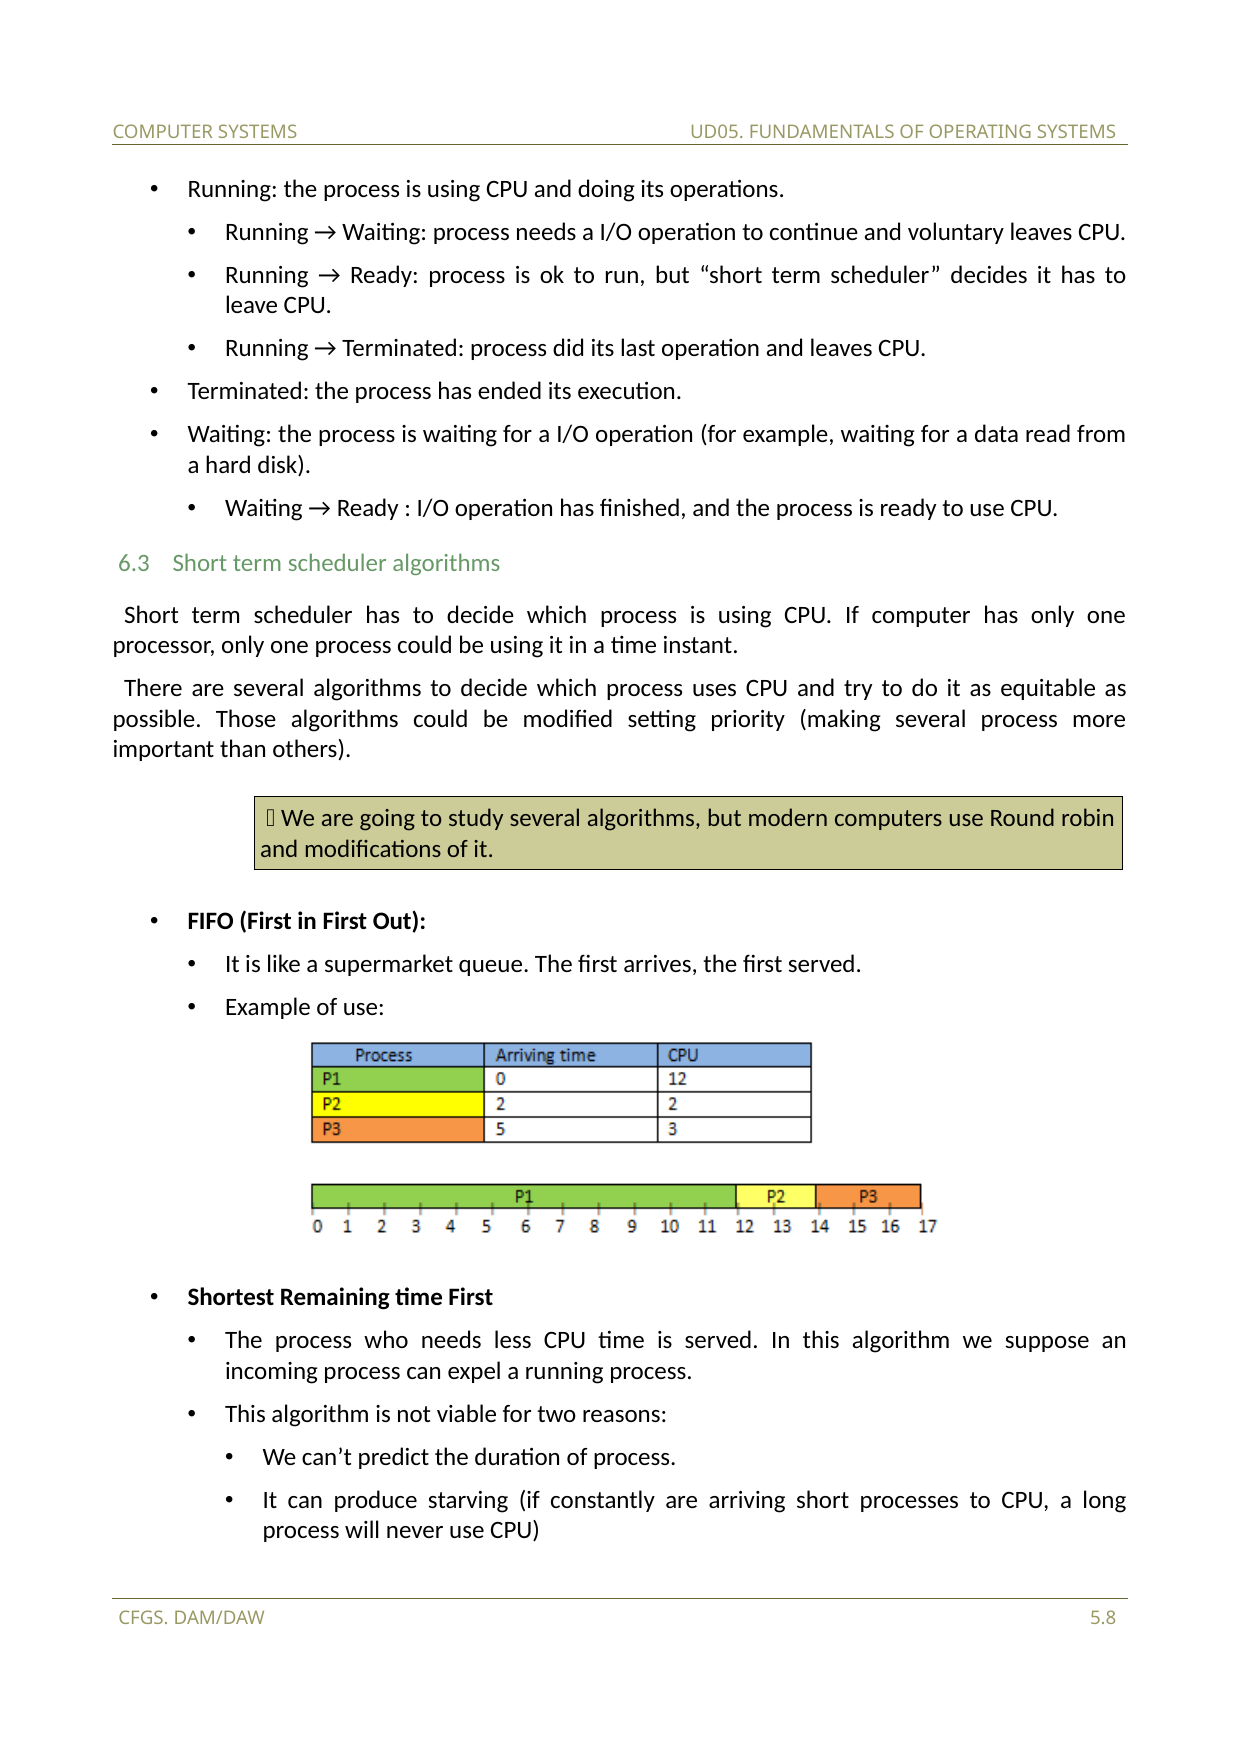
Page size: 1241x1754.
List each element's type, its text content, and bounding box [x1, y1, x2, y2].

list Terminated: the process has ended its execution. [150, 375, 1128, 406]
picture [263, 1027, 978, 1239]
list Running → Terminated: process did its last operation and leaves CPU. [187, 332, 1128, 363]
list Running → Ready: process is ok to run, but “short term scheduler” decides it has to leave CPU. [187, 259, 1128, 320]
list Waiting → Ready : I/O operation has finished, and the process is ready to use CPU. [187, 492, 1128, 522]
list It can produce starving (if constantly are arriving short processes to CPU, a long process will never use CPU) [225, 1484, 1128, 1545]
text  We are going to study several algorithms, but modern computers use Round robin and modifications of it. [255, 797, 1122, 869]
list Example of use: [187, 991, 1128, 1021]
text Short term scheduler has to decide which process is using CPU. If computer has only one processor, only one process could be using it in a time instant. [112, 599, 1128, 660]
list Running → Waiting: process needs a I/O operation to continue and voluntary leaves CPU. [187, 216, 1128, 247]
list FIFO (First in First Out): [150, 905, 1128, 935]
list We can’t predict the duration of process. [225, 1441, 1128, 1471]
list The process who needs less CPU time is served. In this algorithm we suppose an incoming process can expel a running process. [187, 1324, 1128, 1386]
list Shortest Remaining time First [150, 1282, 1128, 1312]
subtitle Short term scheduler algorithms [112, 548, 1128, 578]
list This algorithm is not viable for two reasons: [187, 1398, 1128, 1428]
list Waiting: the process is waiting for a I/O operation (for example, waiting for a data read from a hard disk). [150, 418, 1128, 479]
list It is like a supermarket queue. The first arrives, the first served. [187, 948, 1128, 978]
text There are several algorithms to decide which process uses CPU and try to do it as equitable as possible. Those algorithms could be modified setting priority (making several process more important than others). [112, 672, 1128, 764]
list Running: the process is using CPU and doing its operations. [150, 173, 1128, 204]
